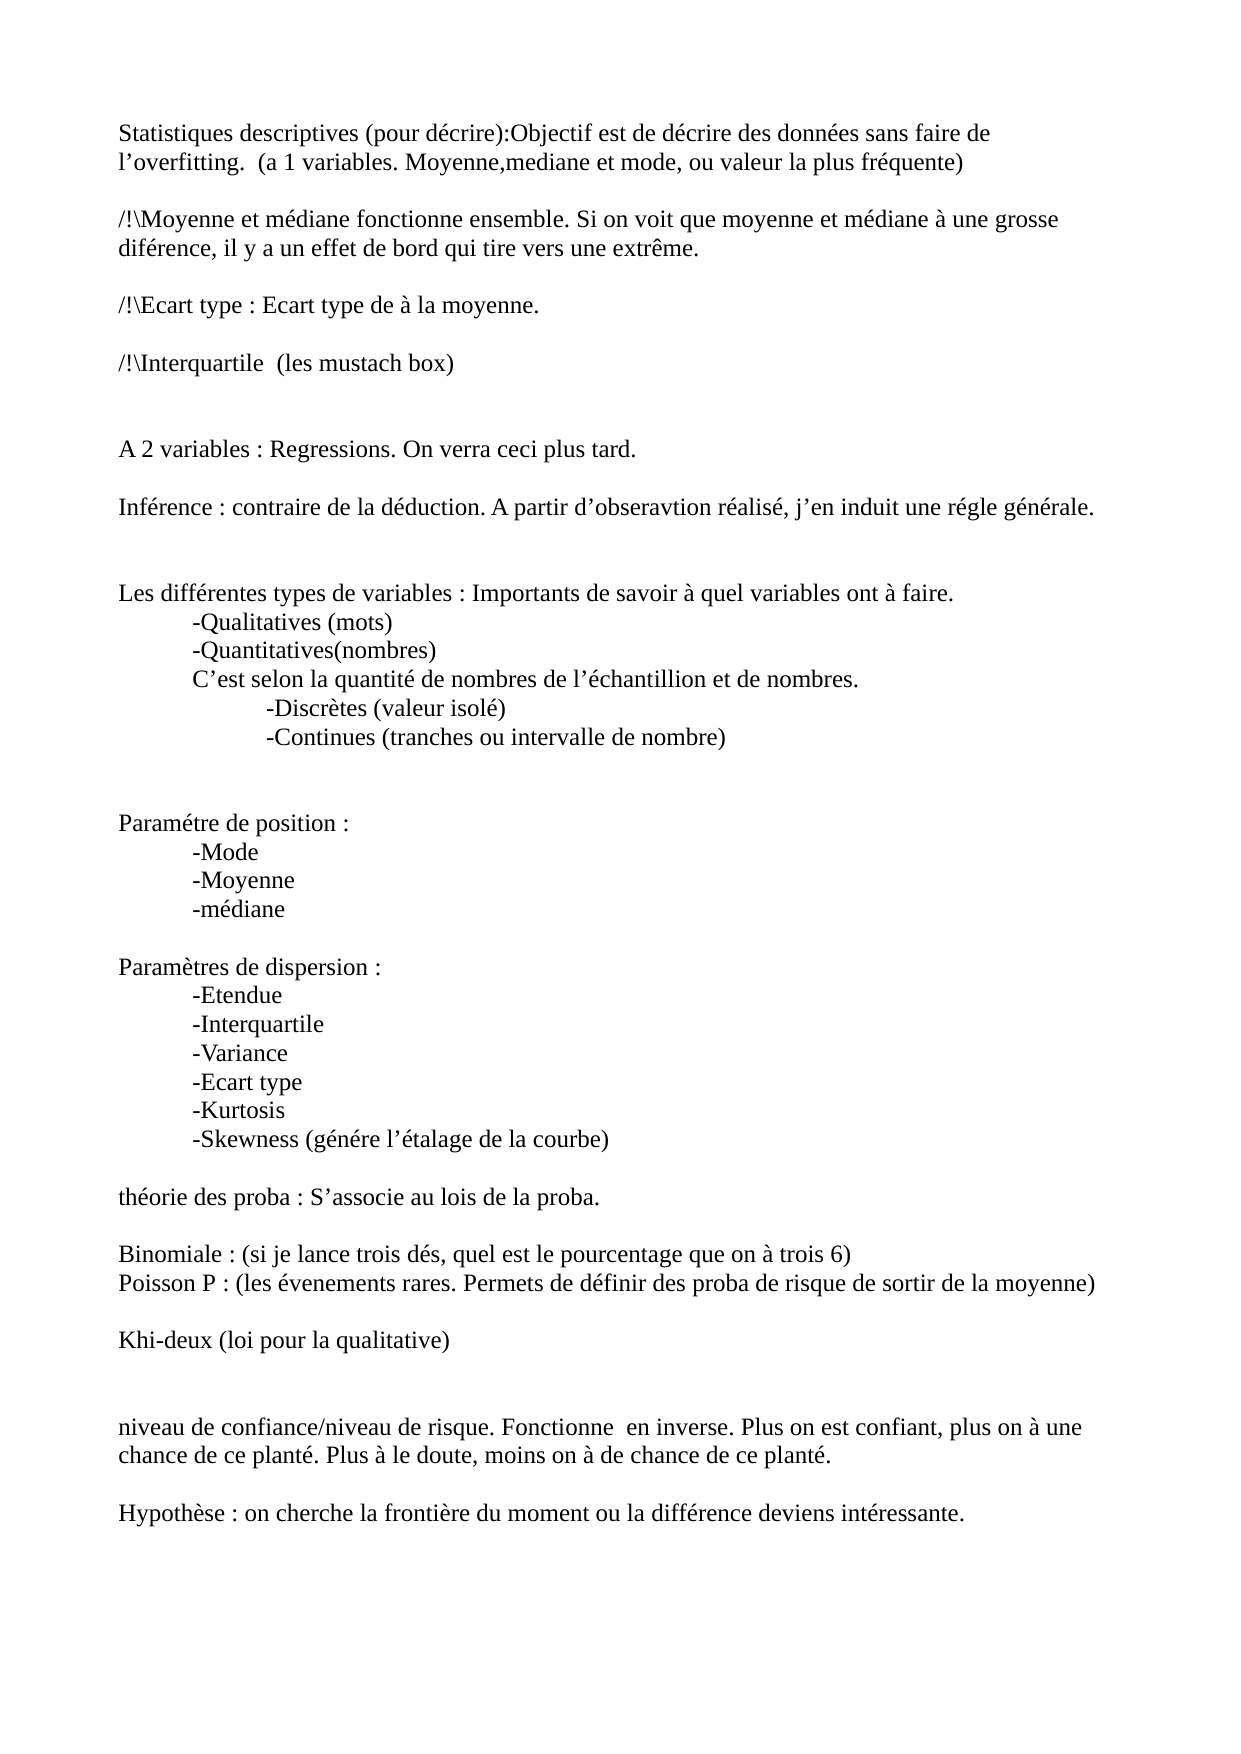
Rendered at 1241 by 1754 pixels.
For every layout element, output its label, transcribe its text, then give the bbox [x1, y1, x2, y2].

text -Variance [118, 1038, 1122, 1067]
text C’est selon la quantité de nombres de l’échantillion et de nombres. [118, 664, 1122, 693]
text -Continues (tranches ou intervalle de nombre) [118, 722, 1122, 751]
text Binomiale : (si je lance trois dés, quel est le pourcentage que on à trois 6) [118, 1239, 1122, 1268]
text /!\Ecart type : Ecart type de à la moyenne. [118, 291, 1122, 319]
text -Mode [118, 837, 1122, 866]
text Hypothèse : on cherche la frontière du moment ou la différence deviens intéressante. [118, 1498, 1122, 1527]
text -Ecart type [118, 1067, 1122, 1096]
text Inférence : contraire de la déduction. A partir d’obseravtion réalisé, j’en induit une régle générale. [118, 492, 1122, 521]
text Paramètres de dispersion : [118, 952, 1122, 981]
text Paramétre de position : [118, 808, 1122, 837]
text théorie des proba : S’associe au lois de la proba. [118, 1182, 1122, 1211]
text -Discrètes (valeur isolé) [118, 693, 1122, 722]
text -médiane [118, 894, 1122, 923]
text -Skewness (génére l’étalage de la courbe) [118, 1124, 1122, 1153]
text Khi-deux (loi pour la qualitative) [118, 1326, 1122, 1354]
text -Moyenne [118, 866, 1122, 894]
text Statistiques descriptives (pour décrire):Objectif est de décrire des données sans faire de l’overfitting. (a 1 variables. Moyenne,mediane et mode, ou valeur la plus fréquente) [118, 118, 1122, 176]
text /!\Moyenne et médiane fonctionne ensemble. Si on voit que moyenne et médiane à une grosse diférence, il y a un effet de bord qui tire vers une extrême. [118, 204, 1122, 262]
text Poisson P : (les évenements rares. Permets de définir des proba de risque de sortir de la moyenne) [118, 1268, 1122, 1297]
text -Kurtosis [118, 1096, 1122, 1124]
text A 2 variables : Regressions. On verra ceci plus tard. [118, 434, 1122, 463]
text -Quantitatives(nombres) [118, 636, 1122, 664]
text -Etendue [118, 981, 1122, 1009]
text Les différentes types de variables : Importants de savoir à quel variables ont à faire. [118, 578, 1122, 607]
text niveau de confiance/niveau de risque. Fonctionne en inverse. Plus on est confiant, plus on à une chance de ce planté. Plus à le doute, moins on à de chance de ce planté. [118, 1412, 1122, 1469]
text -Interquartile [118, 1009, 1122, 1038]
text -Qualitatives (mots) [118, 607, 1122, 636]
text /!\Interquartile (les mustach box) [118, 348, 1122, 377]
